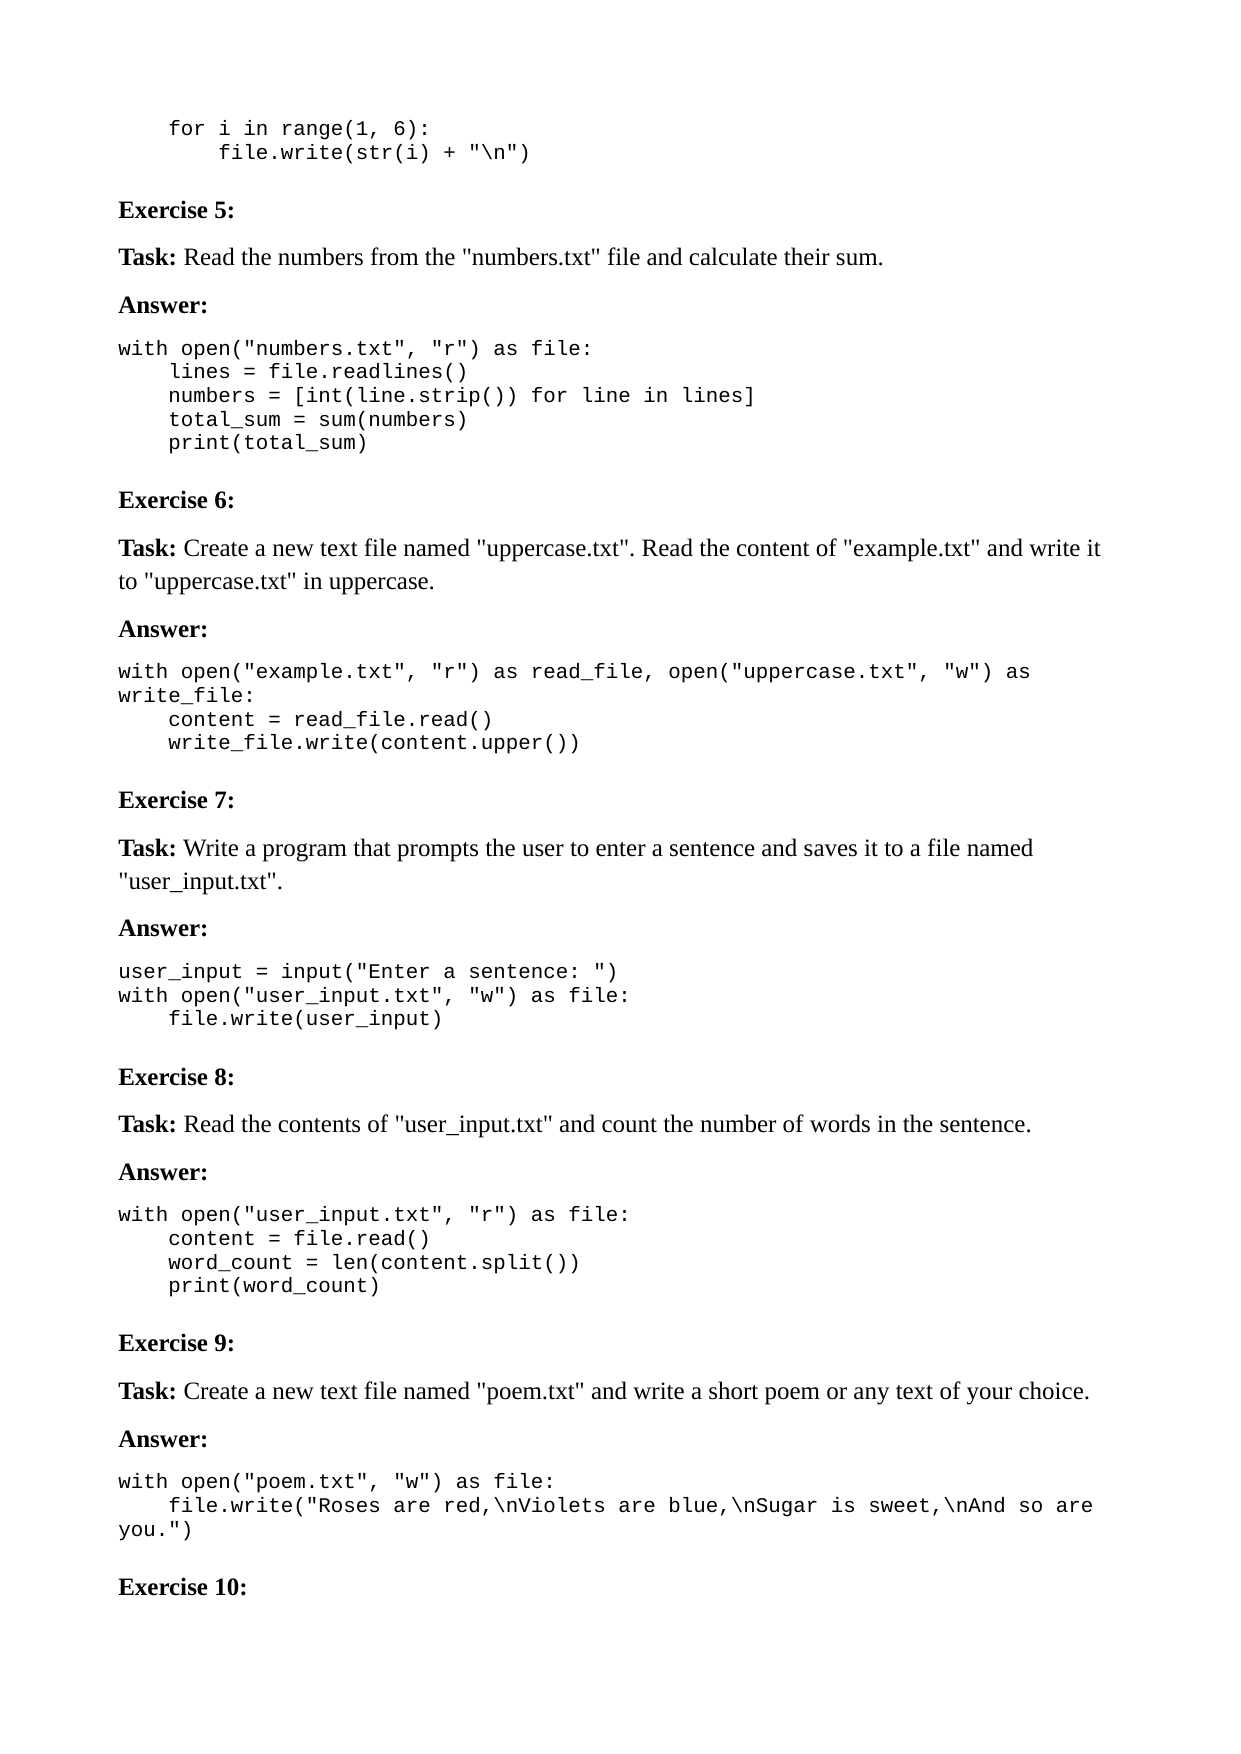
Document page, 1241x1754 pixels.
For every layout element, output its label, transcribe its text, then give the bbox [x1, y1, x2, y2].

text Answer: [118, 290, 1122, 319]
text Exercise 7: [118, 785, 1122, 814]
text with open("numbers.txt", "r") as file: [118, 338, 1122, 361]
text Exercise 6: [118, 485, 1122, 514]
text total_sum = sum(numbers) [118, 409, 1122, 432]
text Exercise 10: [118, 1572, 1122, 1600]
text content = read_file.read() [118, 708, 1122, 732]
text Answer: [118, 1424, 1122, 1452]
text Task: Write a program that prompts the user to enter a sentence and saves it to a file named "user_input.txt". [118, 833, 1122, 895]
text print(total_sum) [118, 432, 1122, 456]
text Exercise 5: [118, 195, 1122, 224]
text Task: Read the numbers from the "numbers.txt" file and calculate their sum. [118, 242, 1122, 271]
text file.write("Roses are red,\nViolets are blue,\nSugar is sweet,\nAnd so are you.") [118, 1495, 1122, 1542]
text word_count = len(content.split()) [118, 1252, 1122, 1275]
text Exercise 8: [118, 1062, 1122, 1090]
text with open("poem.txt", "w") as file: [118, 1471, 1122, 1495]
text file.write(str(i) + "\n") [118, 142, 1122, 165]
text Answer: [118, 1157, 1122, 1186]
text for i in range(1, 6): [118, 118, 1122, 142]
text file.write(user_input) [118, 1008, 1122, 1032]
text print(word_count) [118, 1275, 1122, 1299]
text write_file.write(content.upper()) [118, 732, 1122, 756]
text with open("user_input.txt", "r") as file: [118, 1204, 1122, 1228]
text content = file.read() [118, 1228, 1122, 1252]
text Task: Create a new text file named "poem.txt" and write a short poem or any text of your choice. [118, 1376, 1122, 1405]
text Answer: [118, 614, 1122, 642]
text with open("user_input.txt", "w") as file: [118, 985, 1122, 1008]
text Exercise 9: [118, 1328, 1122, 1357]
text Answer: [118, 913, 1122, 942]
text with open("example.txt", "r") as read_file, open("uppercase.txt", "w") as write_file: [118, 661, 1122, 708]
text numbers = [int(line.strip()) for line in lines] [118, 385, 1122, 409]
text user_input = input("Enter a sentence: ") [118, 961, 1122, 985]
text Task: Read the contents of "user_input.txt" and count the number of words in the sentence. [118, 1109, 1122, 1138]
text Task: Create a new text file named "uppercase.txt". Read the content of "example.txt" and write it to "uppercase.txt" in uppercase. [118, 533, 1122, 595]
text lines = file.readlines() [118, 361, 1122, 385]
